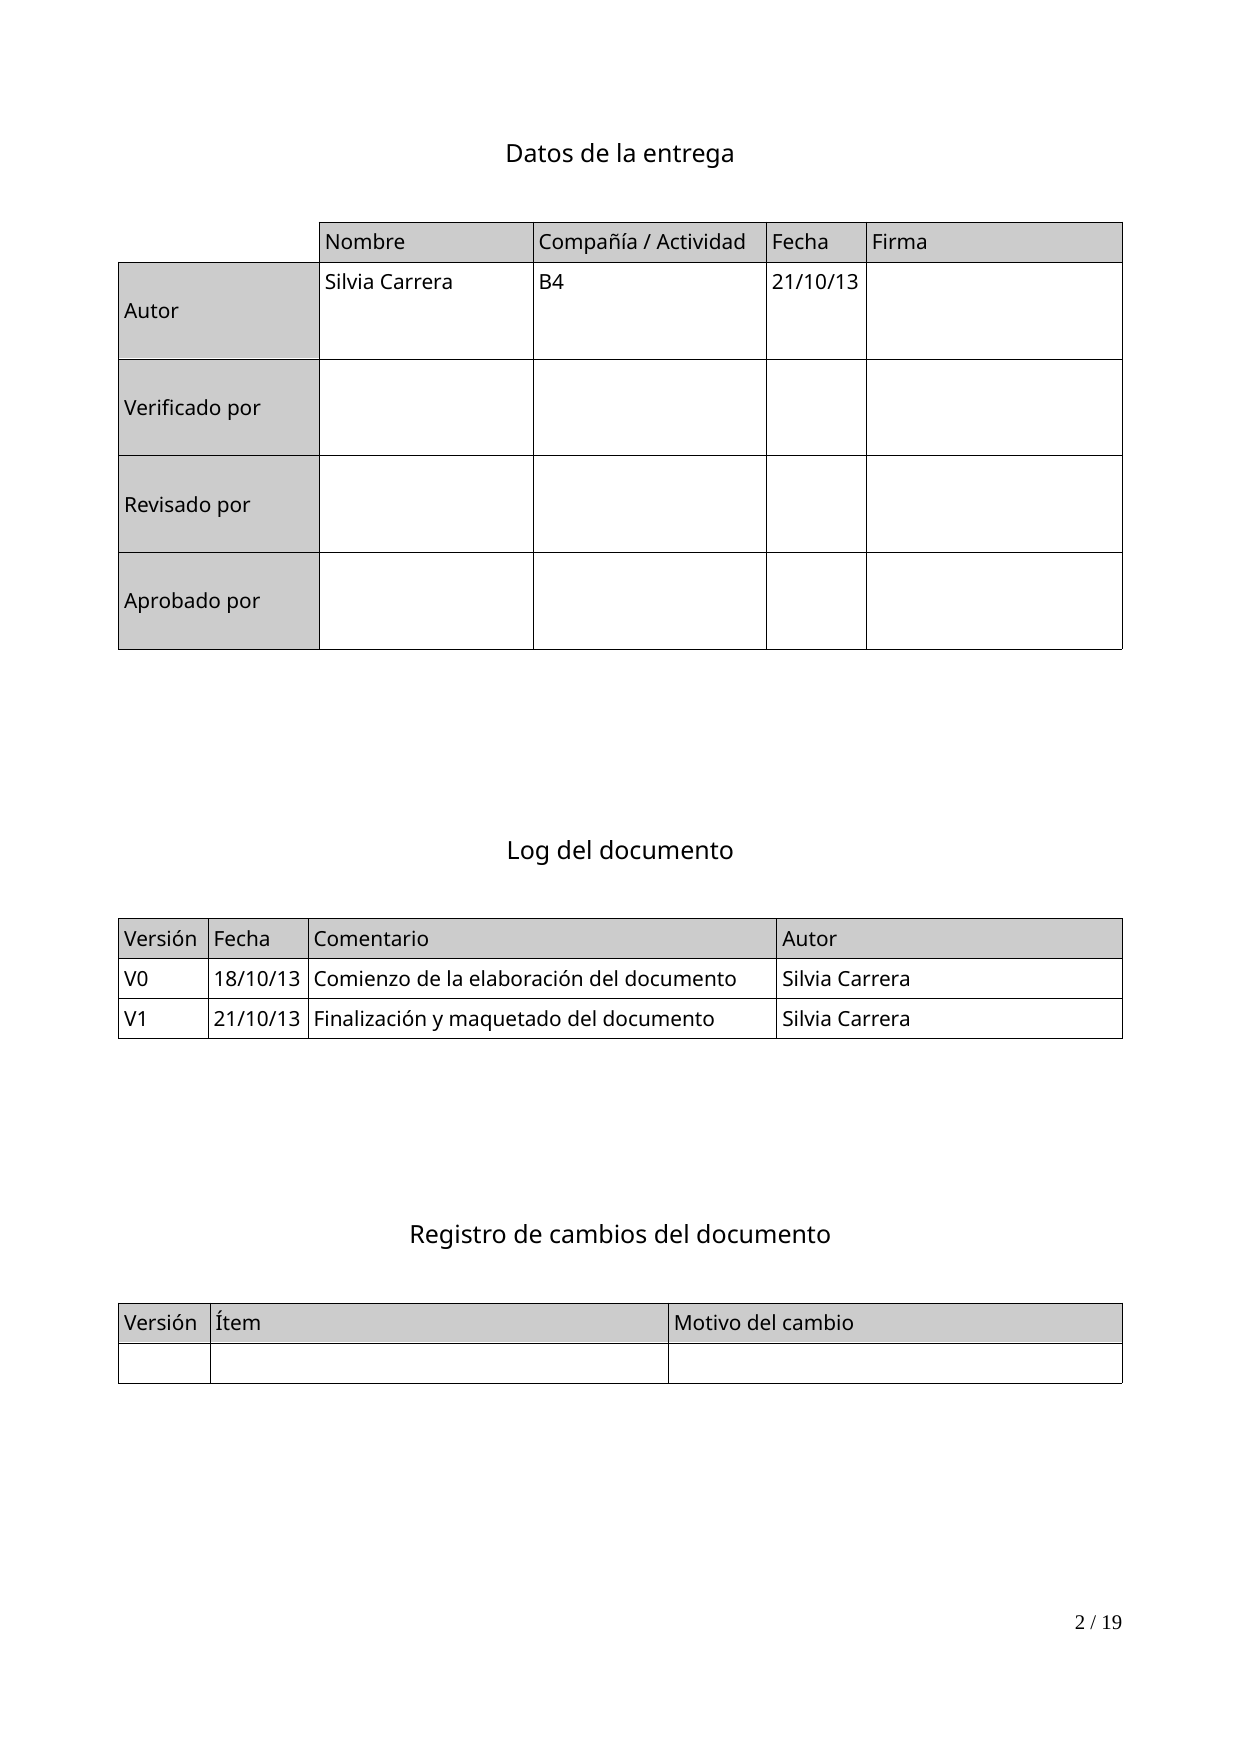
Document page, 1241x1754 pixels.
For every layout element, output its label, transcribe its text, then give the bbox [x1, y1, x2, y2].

table_cell [320, 360, 533, 455]
table_header Firma [867, 223, 1122, 262]
table_header Comentario [309, 919, 776, 958]
table_cell Silvia Carrera [320, 263, 533, 358]
text Log del documento [118, 832, 1122, 867]
table_header Nombre [320, 223, 533, 262]
table_header Fecha [209, 919, 308, 958]
table_cell 21/10/13 [209, 999, 308, 1038]
table_header Compañía / Actividad [534, 223, 766, 262]
table_cell Silvia Carrera [777, 959, 1122, 998]
table_header [118, 222, 319, 262]
table_cell [767, 456, 866, 552]
table_cell [669, 1344, 1122, 1382]
table_cell [534, 553, 766, 649]
table_cell V0 [119, 959, 208, 998]
text Registro de cambios del documento [118, 1217, 1122, 1251]
table_cell [534, 456, 766, 552]
table_cell 21/10/13 [767, 263, 866, 358]
table_cell B4 [534, 263, 766, 358]
table_cell [867, 263, 1122, 358]
table_header Motivo del cambio [669, 1304, 1122, 1342]
table_cell [767, 360, 866, 455]
table_cell Aprobado por [119, 553, 319, 649]
text Datos de la entrega [118, 136, 1122, 170]
table_cell [320, 456, 533, 552]
table_cell [119, 1344, 210, 1382]
table_header Versión [119, 919, 208, 958]
table_cell Silvia Carrera [777, 999, 1122, 1038]
table_header Ítem [211, 1304, 668, 1342]
table_cell [867, 456, 1122, 552]
table_cell 18/10/13 [209, 959, 308, 998]
table_cell V1 [119, 999, 208, 1038]
table_cell Autor [119, 263, 319, 358]
table_header Fecha [767, 223, 866, 262]
table_cell [211, 1344, 668, 1382]
table_cell Verificado por [119, 360, 319, 455]
table_cell [320, 553, 533, 649]
table_header Versión [119, 1304, 210, 1342]
table_cell Finalización y maquetado del documento [309, 999, 776, 1038]
table_cell Revisado por [119, 456, 319, 552]
table_cell [867, 360, 1122, 455]
table_cell [534, 360, 766, 455]
table_cell [767, 553, 866, 649]
table_cell Comienzo de la elaboración del documento [309, 959, 776, 998]
table_cell [867, 553, 1122, 649]
table_header Autor [777, 919, 1122, 958]
